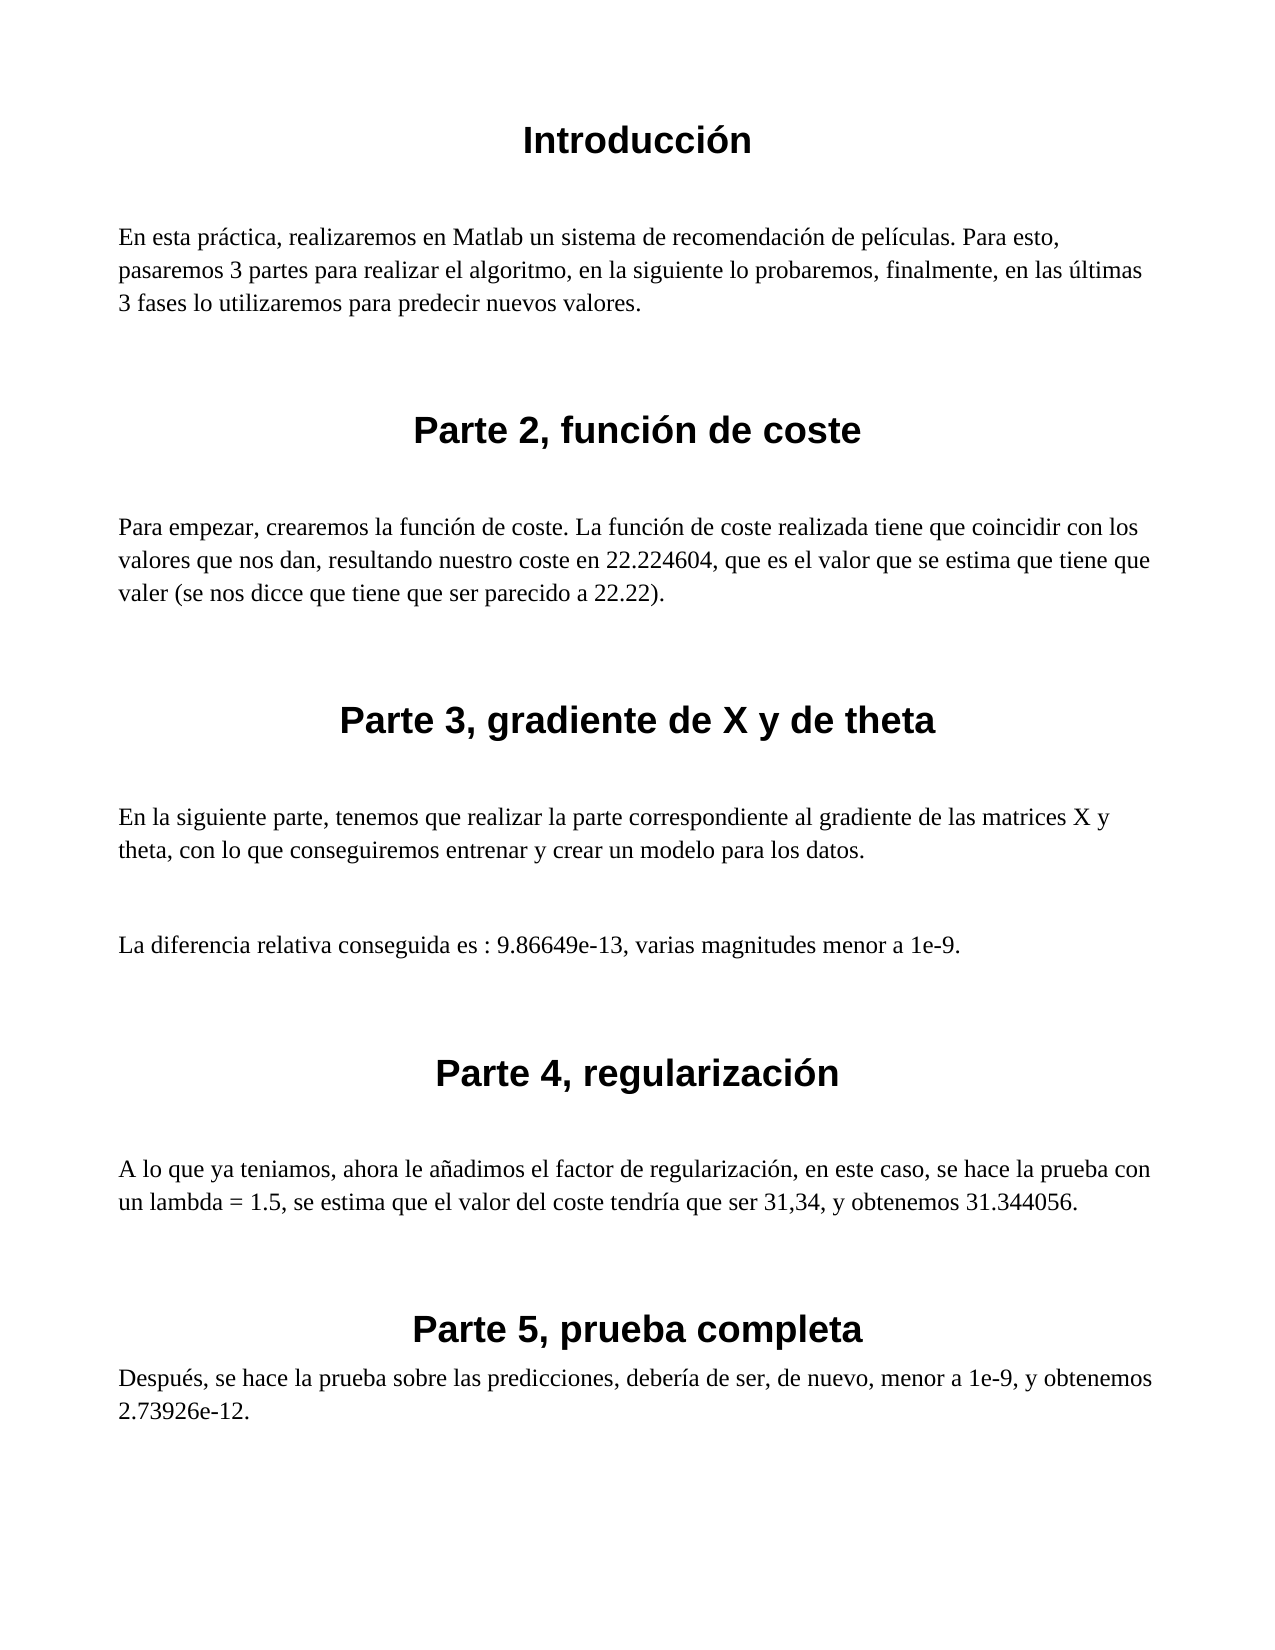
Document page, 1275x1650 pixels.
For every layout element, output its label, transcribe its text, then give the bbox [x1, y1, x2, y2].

subtitle Parte 5, prueba completa [118, 1307, 1157, 1351]
text En la siguiente parte, tenemos que realizar la parte correspondiente al gradiente de las matrices X y theta, con lo que conseguiremos entrenar y crear un modelo para los datos. [118, 802, 1157, 864]
text En esta práctica, realizaremos en Matlab un sistema de recomendación de películas. Para esto, pasaremos 3 partes para realizar el algoritmo, en la siguiente lo probaremos, finalmente, en las últimas 3 fases lo utilizaremos para predecir nuevos valores. [118, 222, 1157, 317]
subtitle Introducción [118, 118, 1157, 162]
text Para empezar, crearemos la función de coste. La función de coste realizada tiene que coincidir con los valores que nos dan, resultando nuestro coste en 22.224604, que es el valor que se estima que tiene que valer (se nos dicce que tiene que ser parecido a 22.22). [118, 512, 1157, 607]
text La diferencia relativa conseguida es : 9.86649e-13, varias magnitudes menor a 1e-9. [118, 930, 1157, 959]
text A lo que ya teniamos, ahora le añadimos el factor de regularización, en este caso, se hace la prueba con un lambda = 1.5, se estima que el valor del coste tendría que ser 31,34, y obtenemos 31.344056. [118, 1154, 1157, 1216]
subtitle Parte 4, regularización [118, 1050, 1157, 1094]
text Después, se hace la prueba sobre las predicciones, debería de ser, de nuevo, menor a 1e-9, y obtenemos 2.73926e-12. [118, 1363, 1157, 1425]
subtitle Parte 2, función de coste [118, 408, 1157, 452]
subtitle Parte 3, gradiente de X y de theta [118, 698, 1157, 742]
